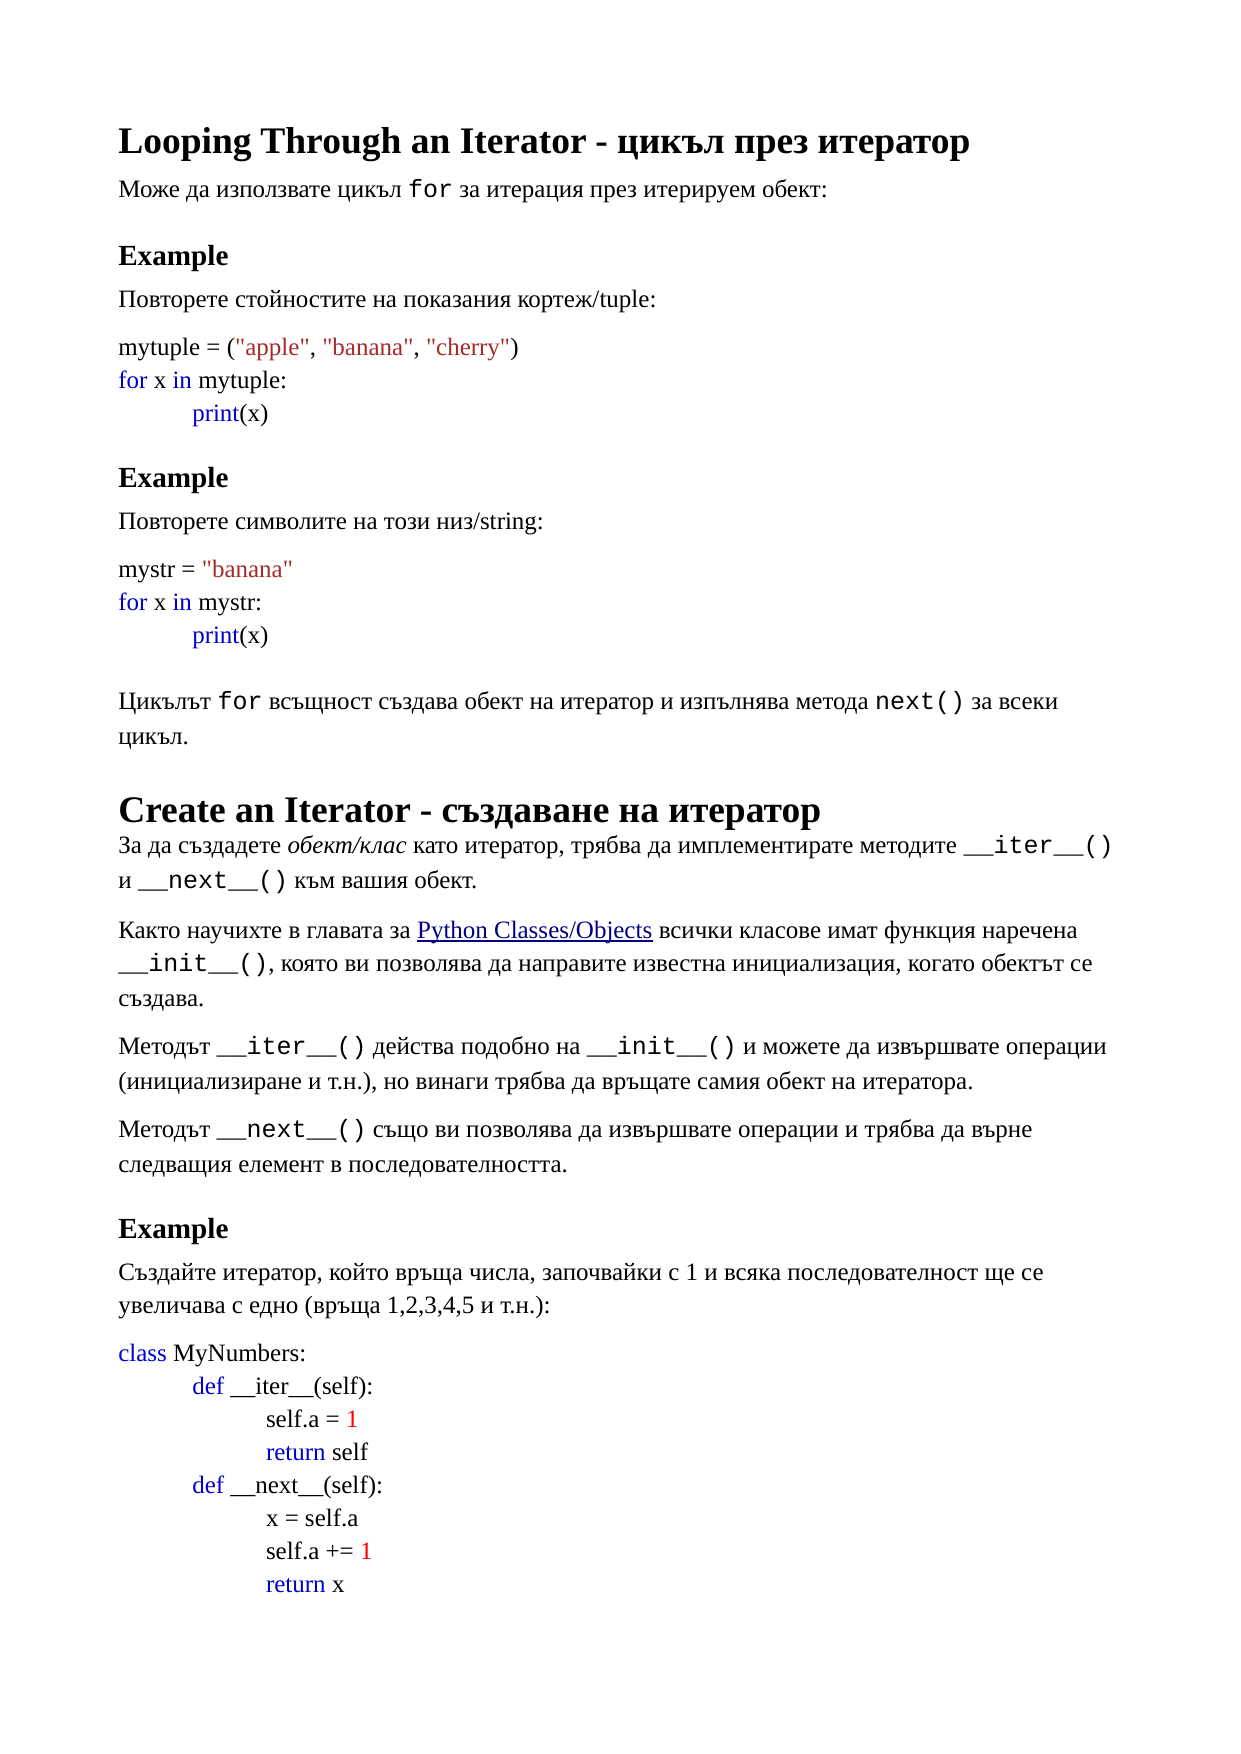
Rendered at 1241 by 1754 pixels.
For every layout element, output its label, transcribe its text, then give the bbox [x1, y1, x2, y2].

text Методът __iter__() действа подобно на __init__() и можете да извършвате операции (инициализиране и т.н.), но винаги трябва да връщате самия обект на итератора. [118, 1031, 1122, 1095]
text Създайте итератор, който връща числа, започвайки с 1 и всяка последователност ще се увеличава с едно (връща 1,2,3,4,5 и т.н.): [118, 1257, 1122, 1319]
text mystr = "banana" for x in mystr: print(x) [118, 554, 1122, 649]
text class MyNumbers: def __iter__(self): self.a = 1 return self def __next__(self): x = self.a self.a += 1 return x [118, 1338, 1122, 1631]
text Цикълът for всъщност създава обект на итератор и изпълнява метода next() за всеки цикъл. [118, 686, 1122, 750]
text Може да използвате цикъл for за итерация през итерируем обект: [118, 174, 1122, 204]
text Както научихте в главата за Python Classes/Objects всички класове имат функция наречена __init__(), която ви позволява да направите известна инициализация, когато обектът се създава. [118, 915, 1122, 1012]
subtitle Example [118, 1211, 1122, 1244]
subtitle Example [118, 238, 1122, 272]
text За да създадете обект/клас като итератор, трябва да имплементирате методите __iter__() и __next__() към вашия обект. [118, 830, 1122, 896]
subtitle Create an Iterator - създаване на итератор [118, 787, 1122, 830]
text Повторете стойностите на показания кортеж/tuple: [118, 284, 1122, 313]
text Методът __next__() също ви позволява да извършвате операции и трябва да върне следващия елемент в последователността. [118, 1114, 1122, 1178]
text Повторете символите на този низ/string: [118, 506, 1122, 535]
subtitle Example [118, 460, 1122, 494]
subtitle Looping Through an Iterator - цикъл през итератор [118, 118, 1122, 161]
text mytuple = ("apple", "banana", "cherry") for x in mytuple: print(x) [118, 332, 1122, 427]
